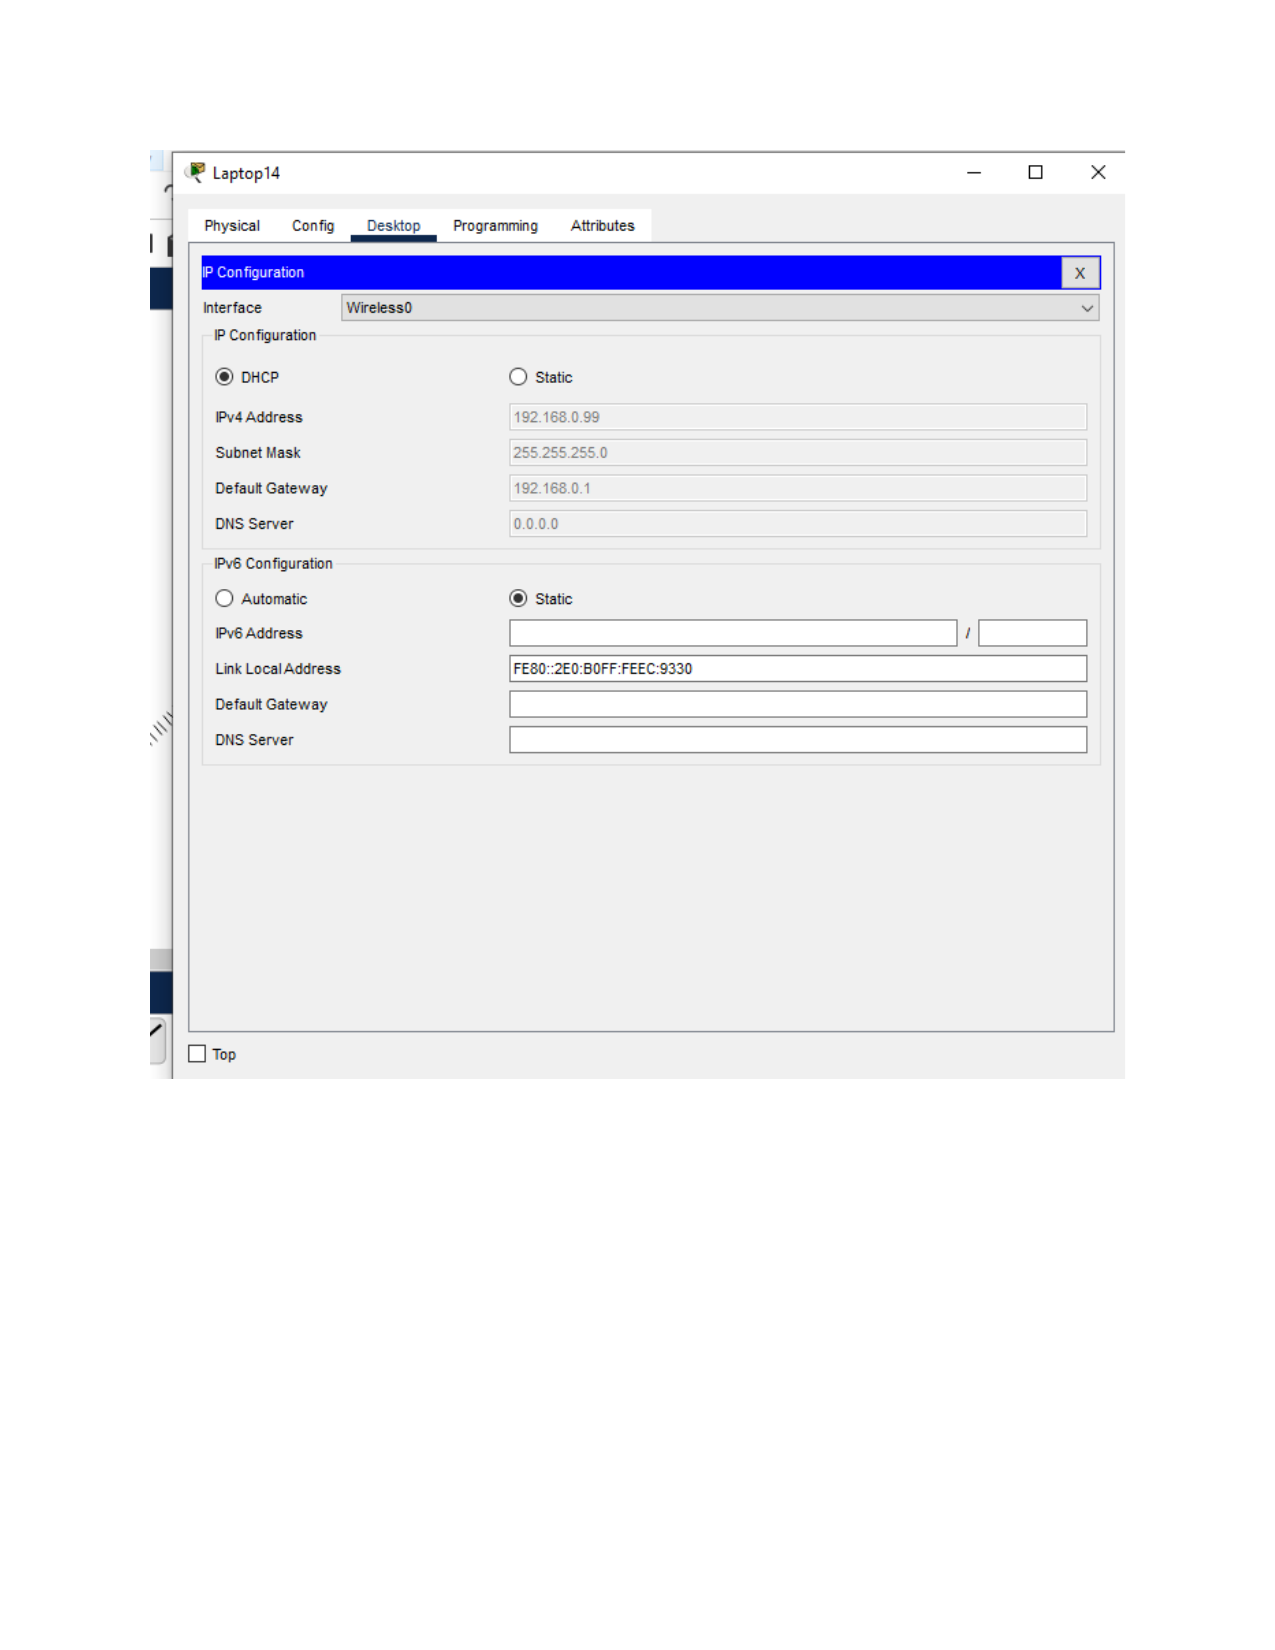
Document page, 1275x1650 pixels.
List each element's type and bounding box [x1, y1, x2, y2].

picture [150, 150, 1125, 1079]
